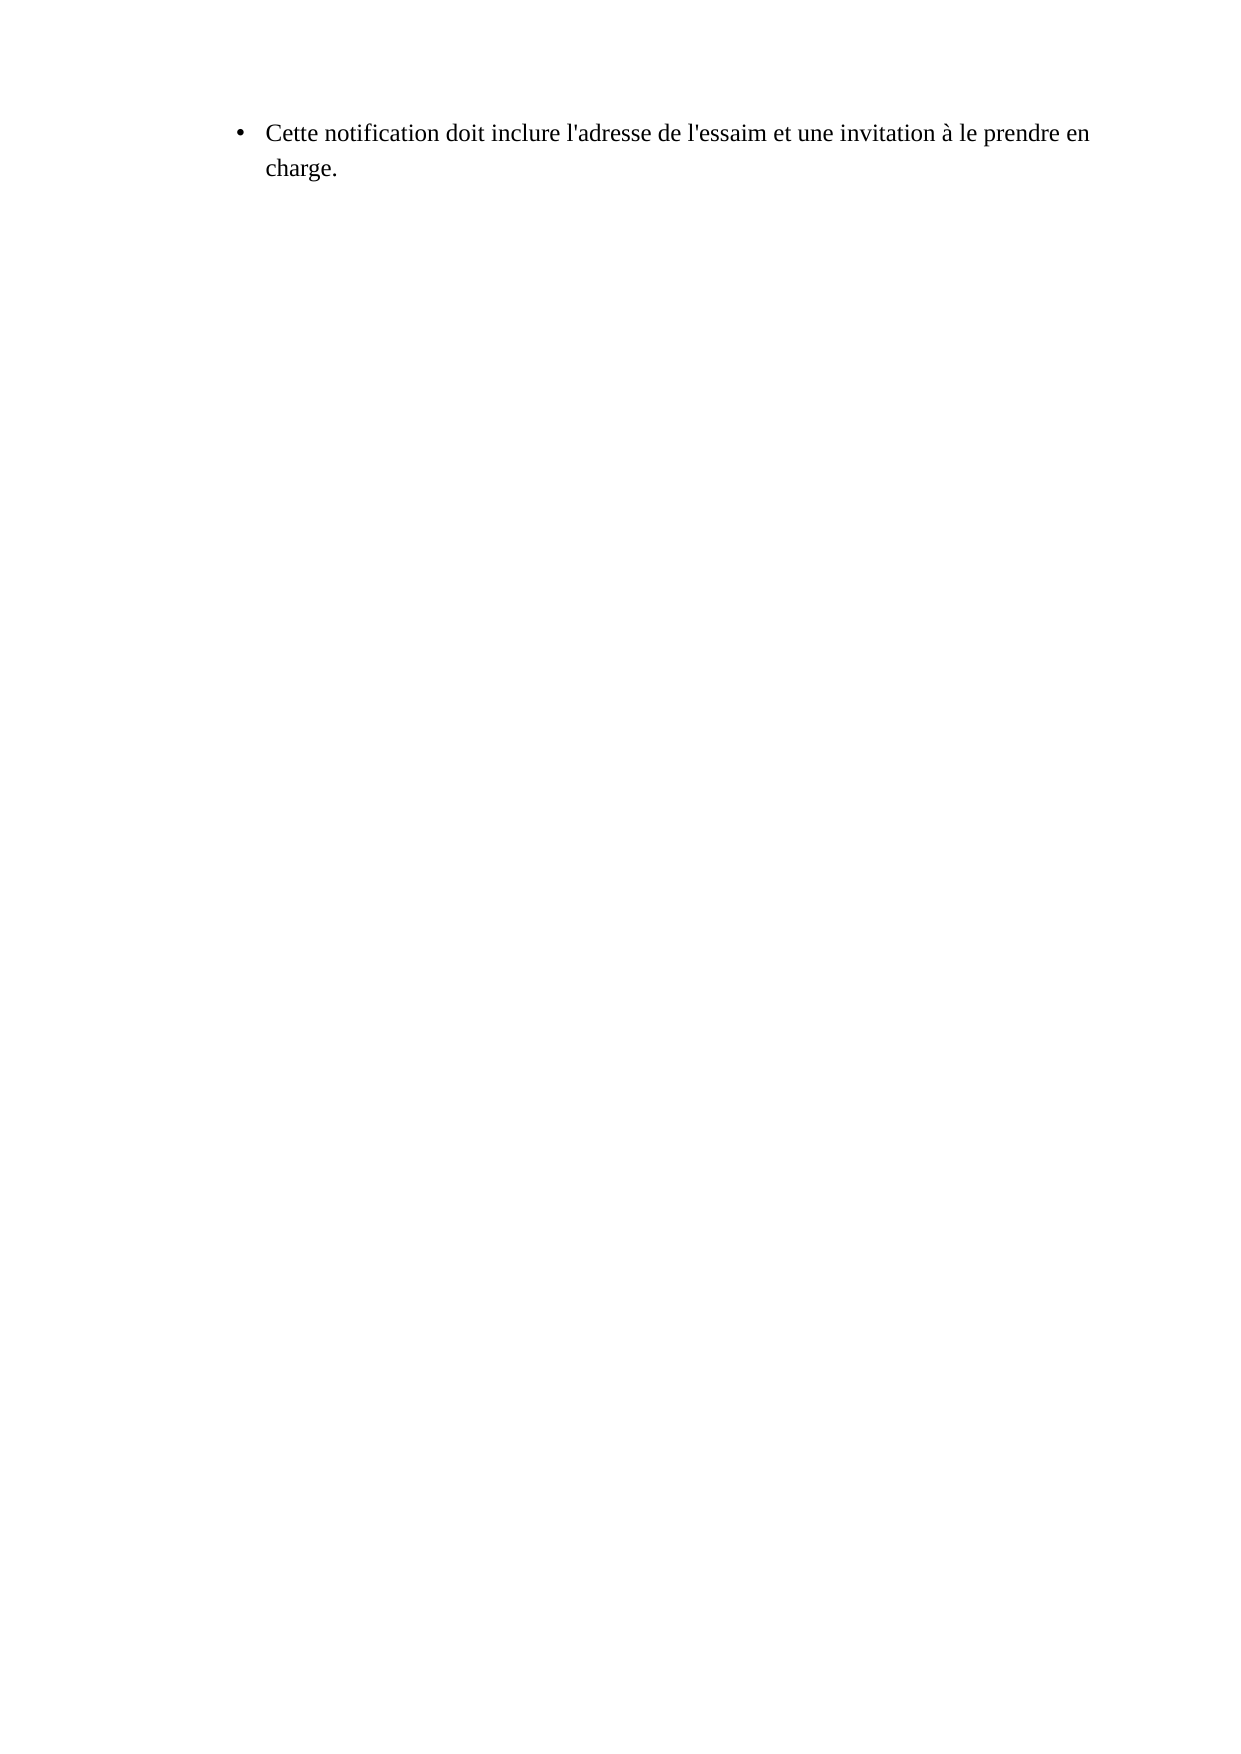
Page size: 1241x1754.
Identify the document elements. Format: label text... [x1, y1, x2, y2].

list Cette notification doit inclure l'adresse de l'essaim et une invitation à le prendre en charge. [236, 118, 1122, 181]
